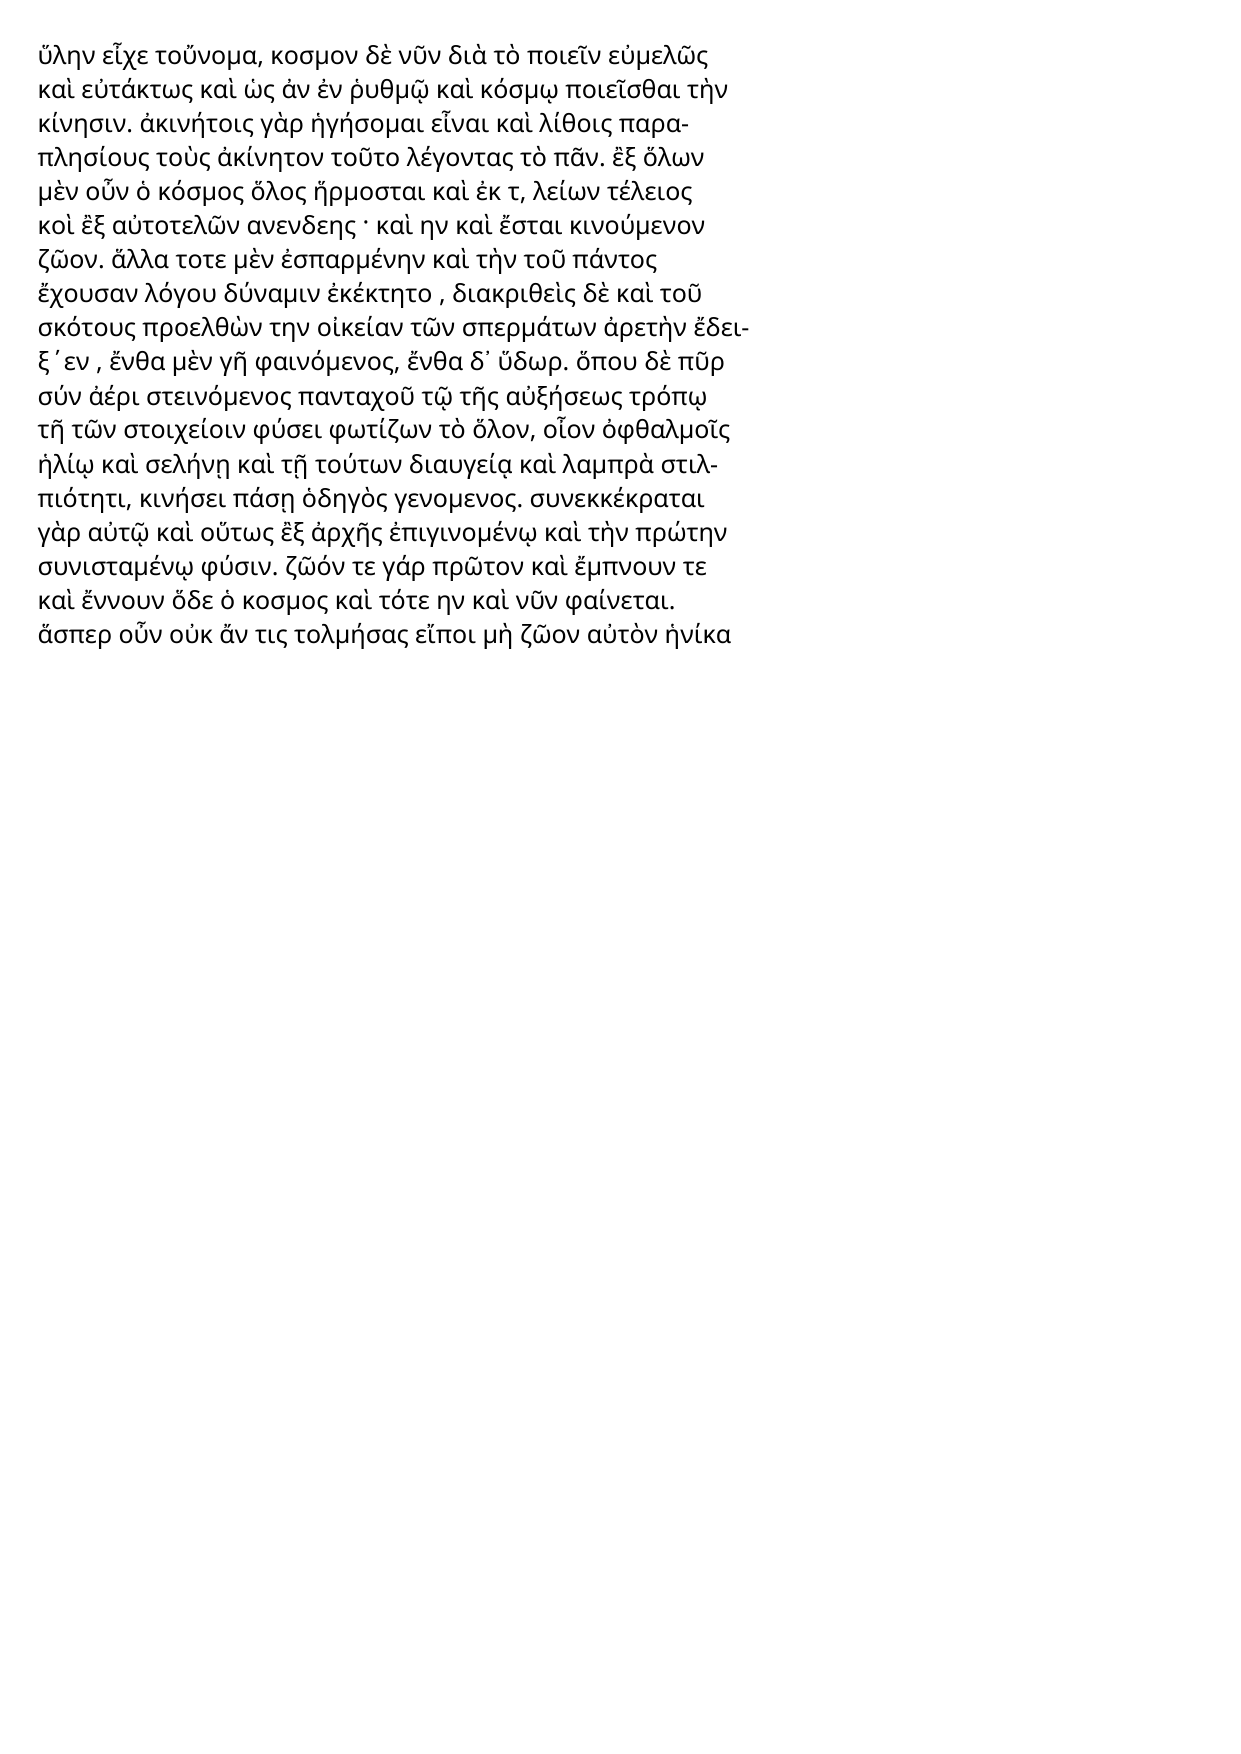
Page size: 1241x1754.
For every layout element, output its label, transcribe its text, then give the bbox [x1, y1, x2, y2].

text ὕλην εἶχε τοὔνομα, κοσμον δὲ νῦν διὰ τὸ ποιεῖν εὐμελῶς καὶ εὐτάκτως καὶ ὡς ἀν ἐν ῥυθμῷ καὶ κόσμῳ ποιεῖσθαι τὴν κίνησιν. ἀκινήτοις γὰρ ἡγήσομαι εἶναι καὶ λίθοις παρα- πλησίους τοὺς ἀκίνητον τοῦτο λέγοντας τὸ πᾶν. ἒξ ὅλων μὲν οὖν ὁ κόσμος ὅλος ἥρμοσται καὶ ἐκ τ, λείων τέλειος κοὶ ἒξ αὐτοτελῶν ανενδεης · καὶ ην καὶ ἔσται κινούμενον ζῶον. ἅλλα τοτε μὲν ἐσπαρμένην καὶ τὴν τοῦ πάντος ἔχουσαν λόγου δύναμιν ἐκέκτητο , διακριθεὶς δὲ καὶ τοῦ σκότους προελθὼν την οἰκείαν τῶν σπερμάτων ἀρετὴν ἔδει- ξ΄εν , ἔνθα μὲν γῆ φαινόμενος, ἔνθα δ᾽ ὕδωρ. ὅπου δὲ πῦρ σύν ἀέρι στεινόμενος πανταχοῦ τῷ τῆς αὐξήσεως τρόπῳ τῆ τῶν στοιχείοιν φύσει φωτίζων τὸ ὅλον, οἶον ὀφθαλμοῖς ἡλίῳ καὶ σελήνῃ καὶ τῇ τούτων διαυγείᾳ καὶ λαμπρὰ στιλ- πιότητι, κινήσει πάσῃ ὁδηγὸς γενομενος. συνεκκέκραται γὰρ αὐτῷ καὶ οὕτως ἒξ ἀρχῆς ἐπιγινομένῳ καὶ τὴν πρώτην συνισταμένῳ φύσιν. ζῶόν τε γάρ πρῶτον καὶ ἔμπνουν τε καὶ ἔννουν ὅδε ὁ κοσμος καὶ τότε ην καὶ νῦν φαίνεται. ἅσπερ οὖν οὐκ ἄν τις τολμήσας εἴποι μὴ ζῶον αὐτὸν ἡνίκα [37, 37, 1203, 651]
